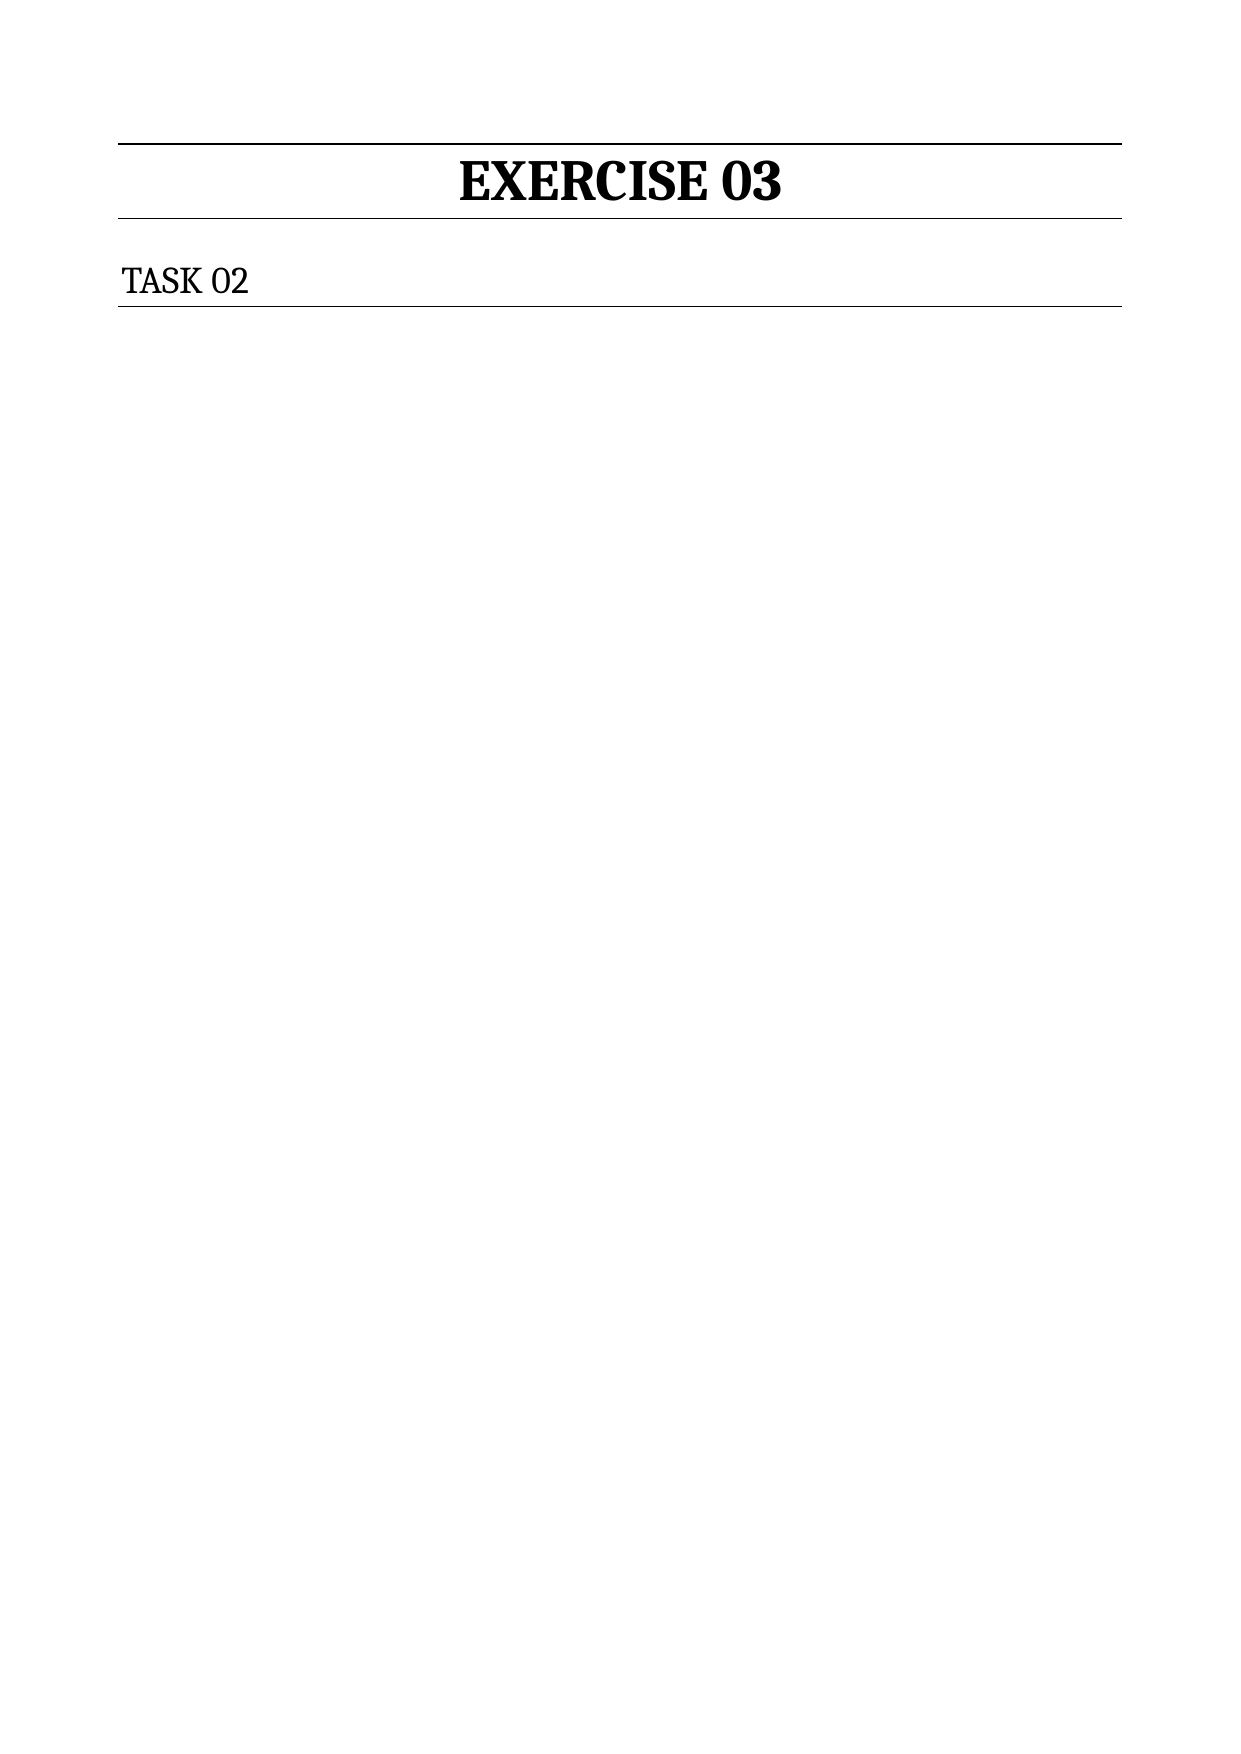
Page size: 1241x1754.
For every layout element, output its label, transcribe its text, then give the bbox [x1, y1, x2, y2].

subtitle Task 02 [118, 257, 1122, 306]
title Exercise 03 [118, 145, 1122, 218]
